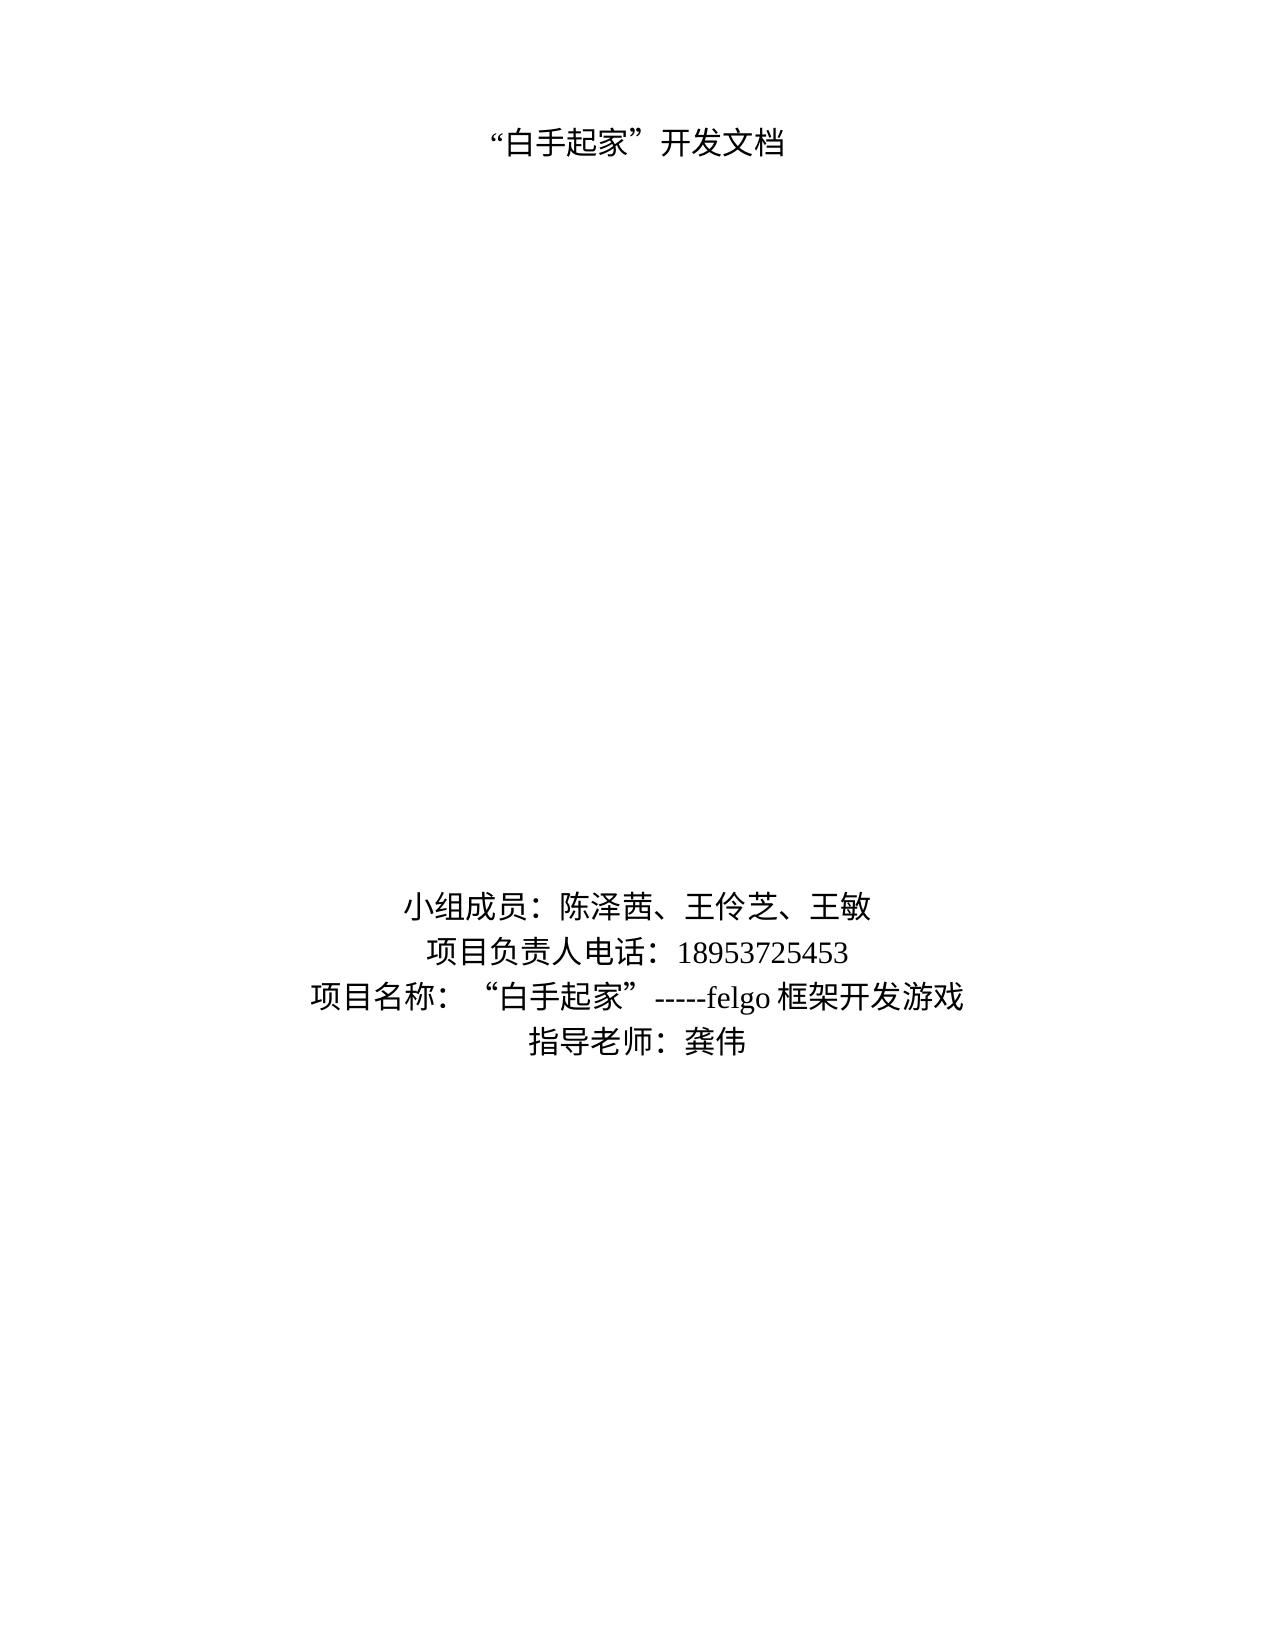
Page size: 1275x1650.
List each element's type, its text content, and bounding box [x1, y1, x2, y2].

text 小组成员：陈泽茜、王伶芝、王敏 [118, 882, 1157, 927]
text 指导老师：龚伟 [118, 1018, 1157, 1063]
text “白手起家”开发文档 [118, 118, 1157, 163]
text 项目名称：“白手起家”-----felgo框架开发游戏 [118, 972, 1157, 1018]
text 项目负责人电话：18953725453 [118, 927, 1157, 972]
